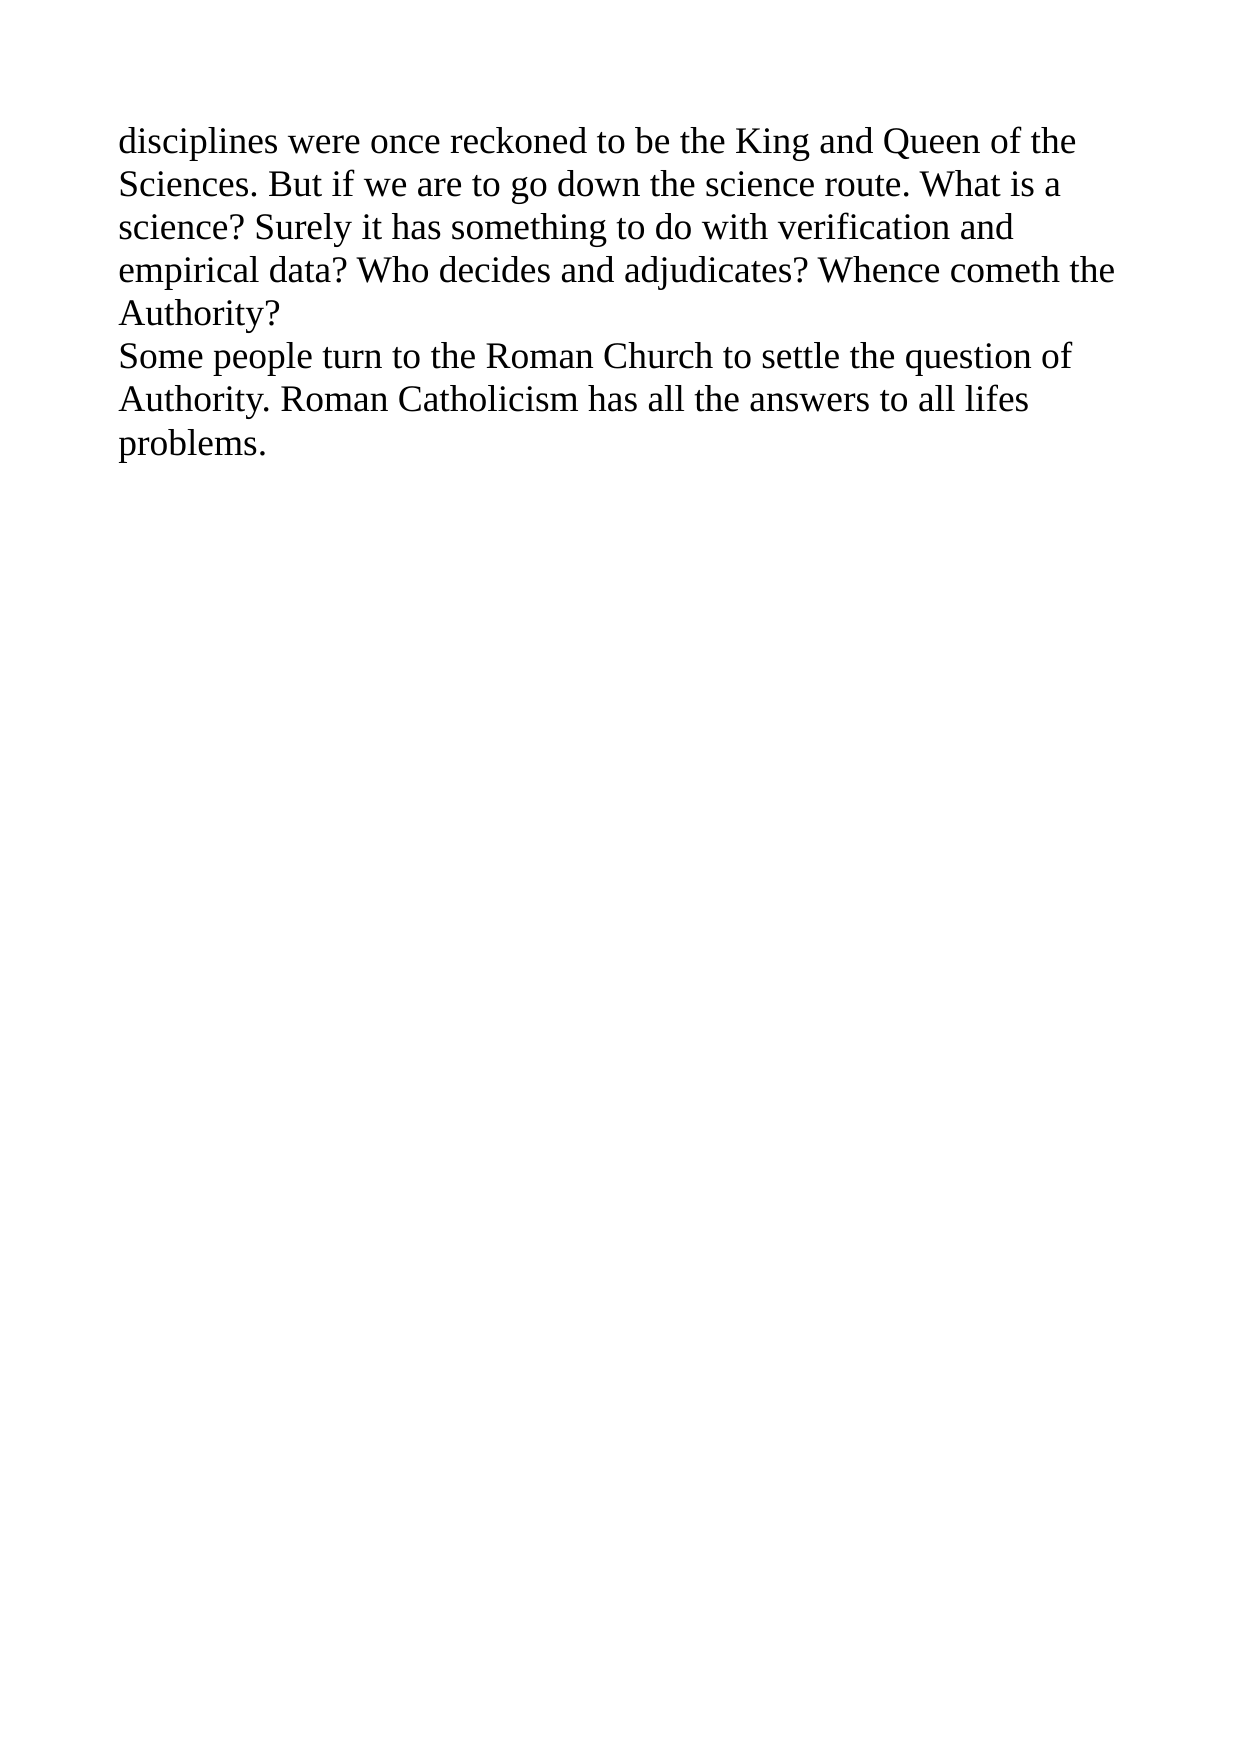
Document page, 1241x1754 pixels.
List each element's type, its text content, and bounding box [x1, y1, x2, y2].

text disciplines were once reckoned to be the King and Queen of the Sciences. But if we are to go down the science route. What is a science? Surely it has something to do with verification and empirical data? Who decides and adjudicates? Whence cometh the Authority? [118, 118, 1122, 334]
text Some people turn to the Roman Church to settle the question of Authority. Roman Catholicism has all the answers to all lifes problems. [118, 334, 1122, 463]
